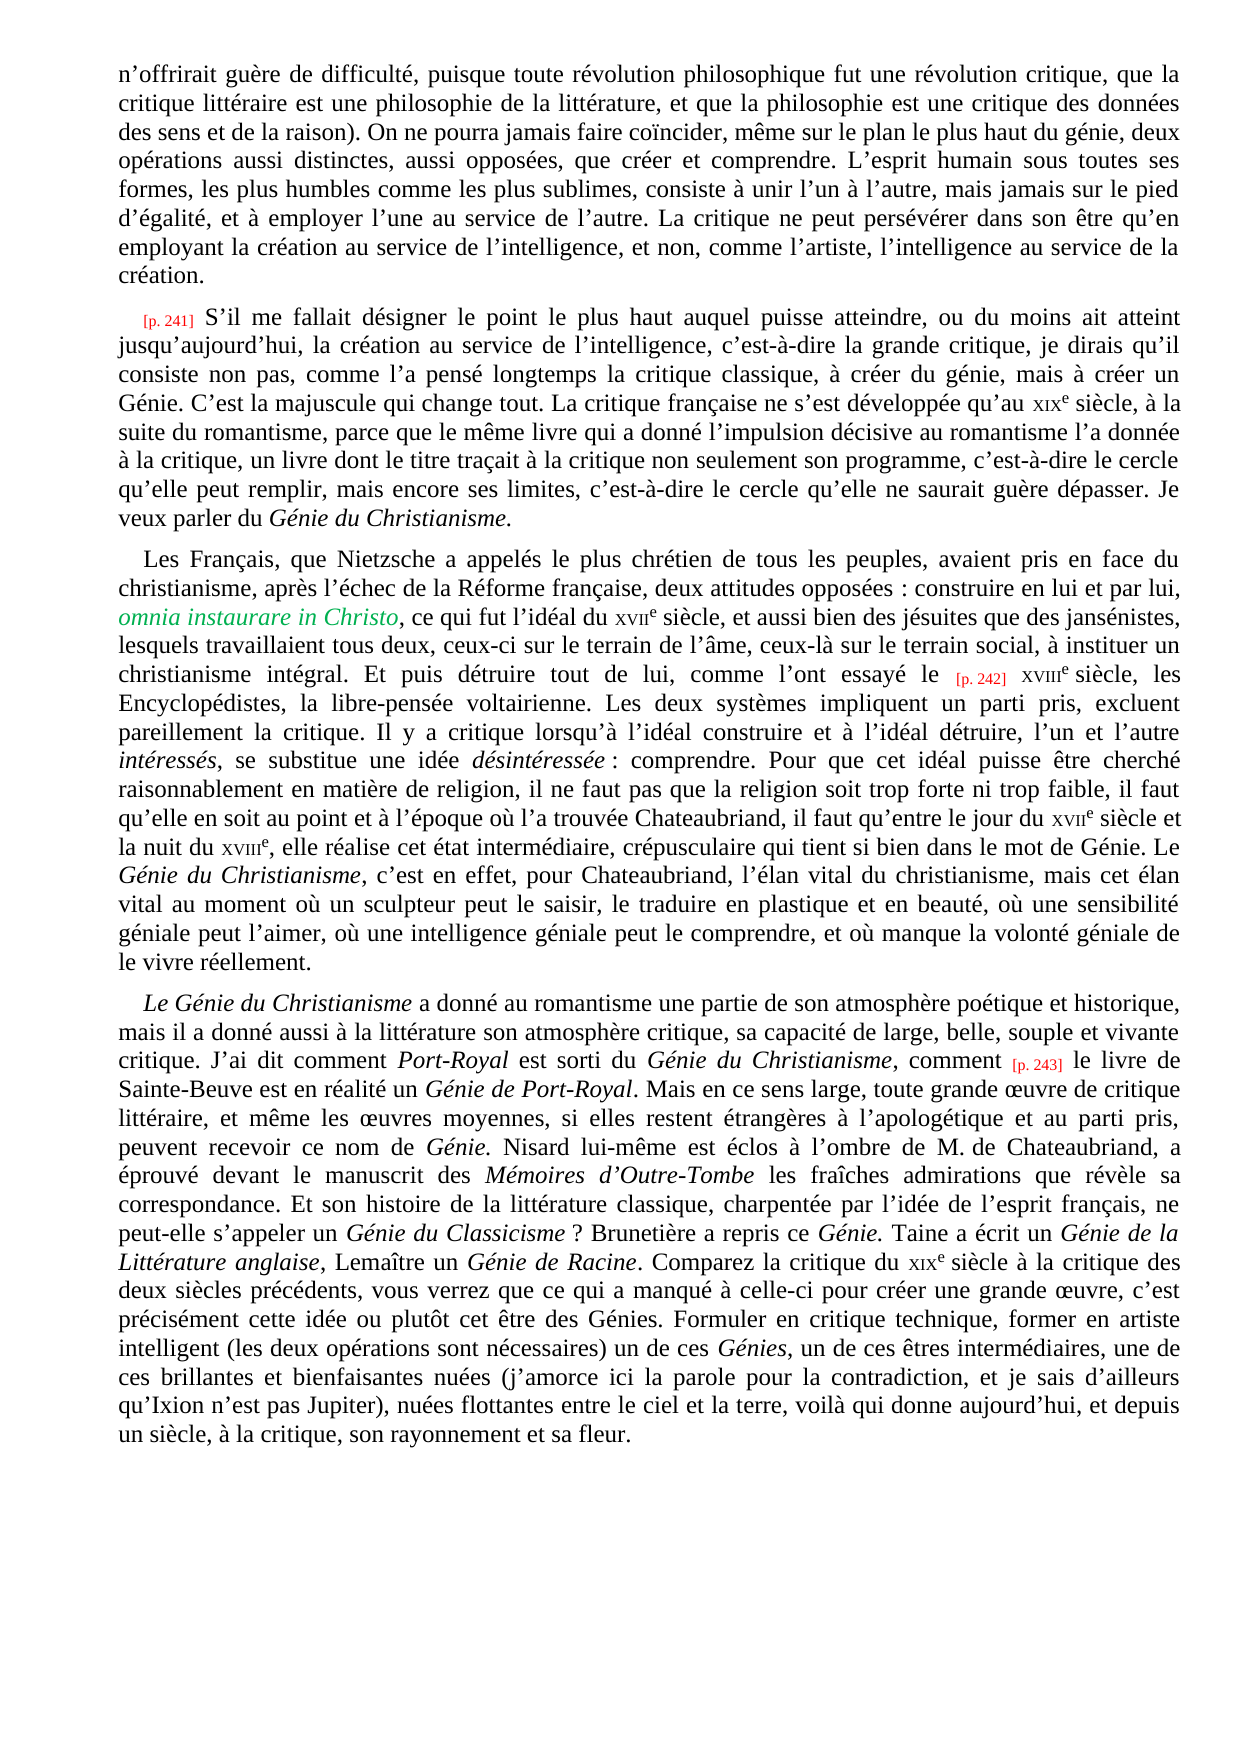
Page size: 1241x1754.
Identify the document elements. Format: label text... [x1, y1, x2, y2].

text Le Génie du Christianisme a donné au romantisme une partie de son atmosphère poétique et historique, mais il a donné aussi à la littérature son atmosphère critique, sa capacité de large, belle, souple et vivante critique. J’ai dit comment Port-Royal est sorti du Génie du Christianisme, comment [p. 243] le livre de Sainte-Beuve est en réalité un Génie de Port-Royal. Mais en ce sens large, toute grande œuvre de critique littéraire, et même les œuvres moyennes, si elles restent étrangères à l’apologétique et au parti pris, peuvent recevoir ce nom de Génie. Nisard lui-même est éclos à l’ombre de M. de Chateaubriand, a éprouvé devant le manuscrit des Mémoires d’Outre-Tombe les fraîches admirations que révèle sa correspondance. Et son histoire de la littérature classique, charpentée par l’idée de l’esprit français, ne peut-elle s’appeler un Génie du Classicisme ? Brunetière a repris ce Génie. Taine a écrit un Génie de la Littérature anglaise, Lemaître un Génie de Racine. Comparez la critique du xixe siècle à la critique des deux siècles précédents, vous verrez que ce qui a manqué à celle-ci pour créer une grande œuvre, c’est précisément cette idée ou plutôt cet être des Génies. Formuler en critique technique, former en artiste intelligent (les deux opérations sont nécessaires) un de ces Génies, un de ces êtres intermédiaires, une de ces brillantes et bienfaisantes nuées (j’amorce ici la parole pour la contradiction, et je sais d’ailleurs qu’Ixion n’est pas Jupiter), nuées flottantes entre le ciel et la terre, voilà qui donne aujourd’hui, et depuis un siècle, à la critique, son rayonnement et sa fleur. [118, 988, 1181, 1448]
text Les Français, que Nietzsche a appelés le plus chrétien de tous les peuples, avaient pris en face du christianisme, après l’échec de la Réforme française, deux attitudes opposées : construire en lui et par lui, omnia instaurare in Christo, ce qui fut l’idéal du xviie siècle, et aussi bien des jésuites que des jansénistes, lesquels travaillaient tous deux, ceux-ci sur le terrain de l’âme, ceux-là sur le terrain social, à instituer un christianisme intégral. Et puis détruire tout de lui, comme l’ont essayé le [p. 242] xviiie siècle, les Encyclopédistes, la libre-pensée voltairienne. Les deux systèmes impliquent un parti pris, excluent pareillement la critique. Il y a critique lorsqu’à l’idéal construire et à l’idéal détruire, l’un et l’autre intéressés, se substitue une idée désintéressée : comprendre. Pour que cet idéal puisse être cherché raisonnablement en matière de religion, il ne faut pas que la religion soit trop forte ni trop faible, il faut qu’elle en soit au point et à l’époque où l’a trouvée Chateaubriand, il faut qu’entre le jour du xviie siècle et la nuit du xviiie, elle réalise cet état intermédiaire, crépusculaire qui tient si bien dans le mot de Génie. Le Génie du Christianisme, c’est en effet, pour Chateaubriand, l’élan vital du christianisme, mais cet élan vital au moment où un sculpteur peut le saisir, le traduire en plastique et en beauté, où une sensibilité géniale peut l’aimer, où une intelligence géniale peut le comprendre, et où manque la volonté géniale de le vivre réellement. [118, 544, 1181, 975]
text n’offrirait guère de difficulté, puisque toute révolution philosophique fut une révolution critique, que la critique littéraire est une philosophie de la littérature, et que la philosophie est une critique des données des sens et de la raison). On ne pourra jamais faire coïncider, même sur le plan le plus haut du génie, deux opérations aussi distinctes, aussi opposées, que créer et comprendre. L’esprit humain sous toutes ses formes, les plus humbles comme les plus sublimes, consiste à unir l’un à l’autre, mais jamais sur le pied d’égalité, et à employer l’une au service de l’autre. La critique ne peut persévérer dans son être qu’en employant la création au service de l’intelligence, et non, comme l’artiste, l’intelligence au service de la création. [118, 59, 1181, 289]
text [p. 241] S’il me fallait désigner le point le plus haut auquel puisse atteindre, ou du moins ait atteint jusqu’aujourd’hui, la création au service de l’intelligence, c’est-à-dire la grande critique, je dirais qu’il consiste non pas, comme l’a pensé longtemps la critique classique, à créer du génie, mais à créer un Génie. C’est la majuscule qui change tout. La critique française ne s’est développée qu’au xixe siècle, à la suite du romantisme, parce que le même livre qui a donné l’impulsion décisive au romantisme l’a donnée à la critique, un livre dont le titre traçait à la critique non seulement son programme, c’est-à-dire le cercle qu’elle peut remplir, mais encore ses limites, c’est-à-dire le cercle qu’elle ne saurait guère dépasser. Je veux parler du Génie du Christianisme. [118, 302, 1181, 532]
